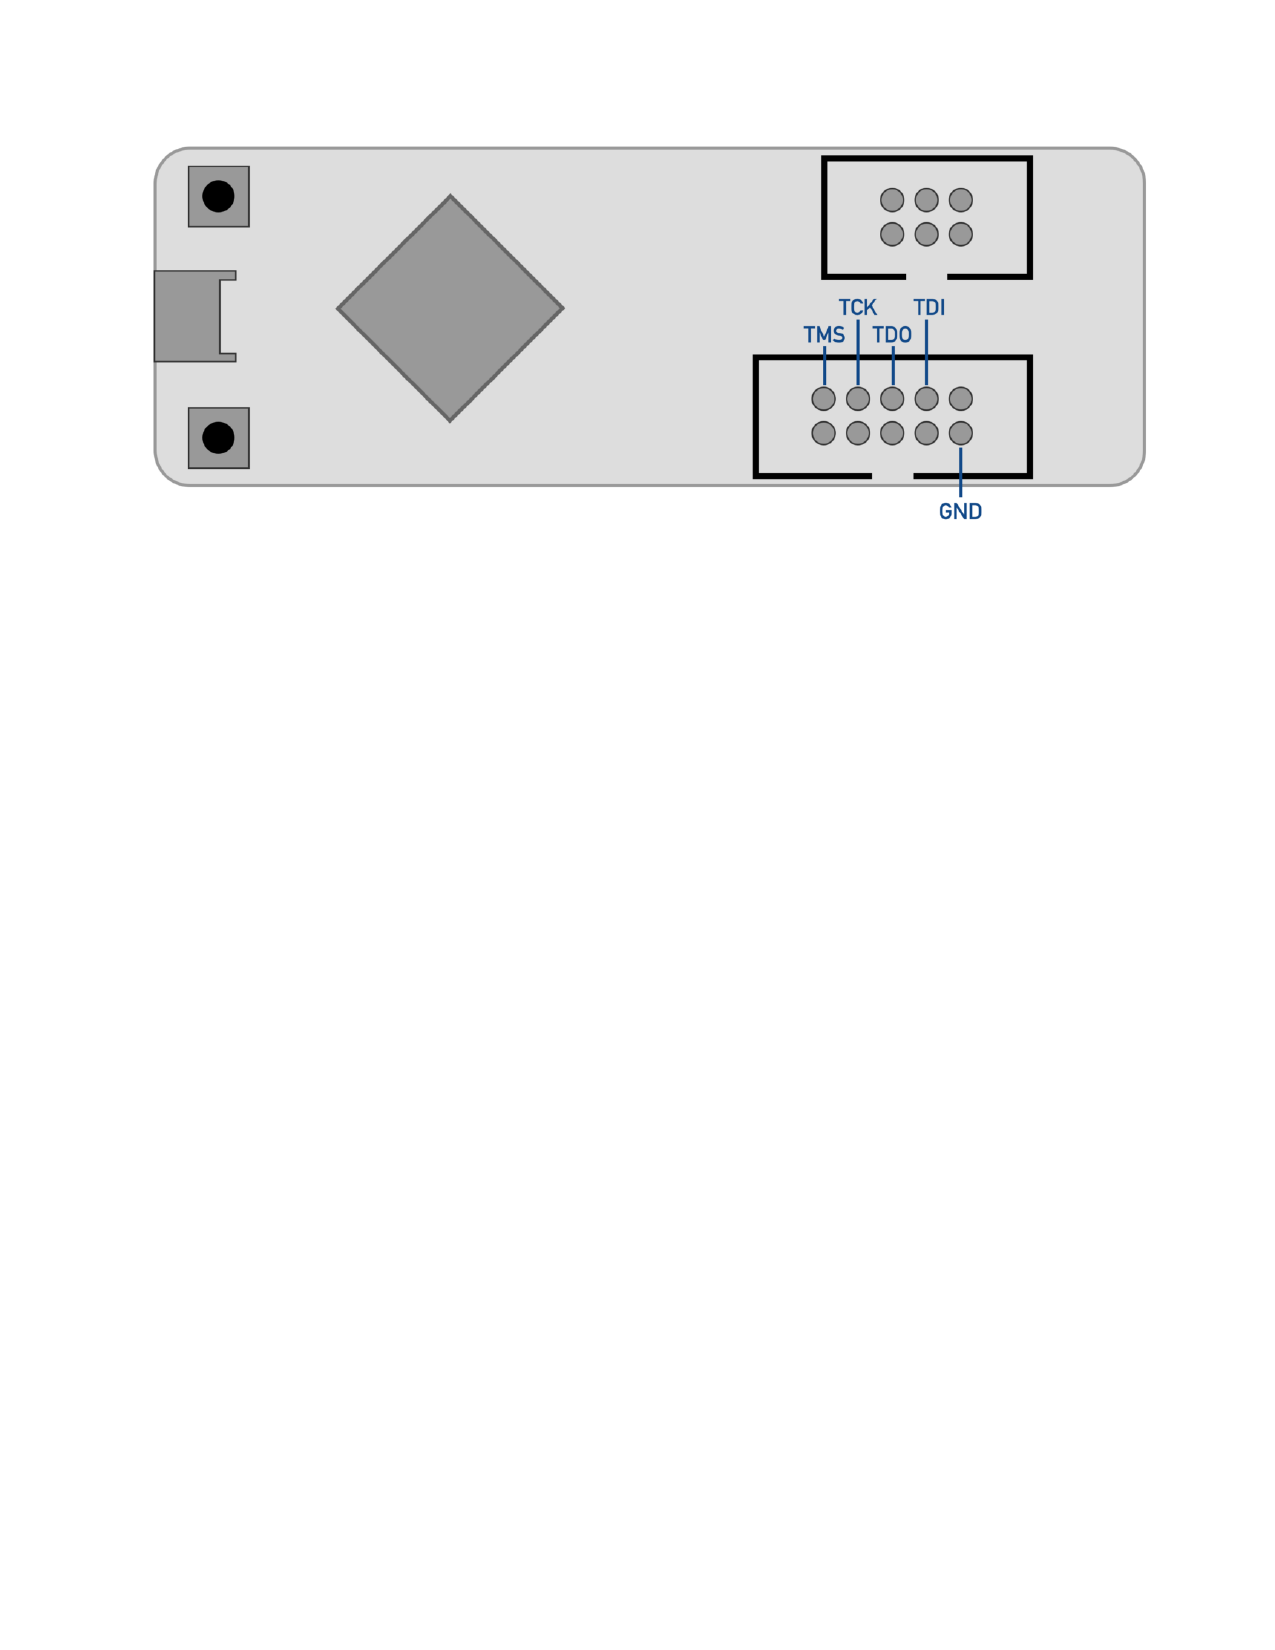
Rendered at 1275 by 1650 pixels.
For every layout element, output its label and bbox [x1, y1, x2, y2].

picture [118, 118, 1157, 524]
